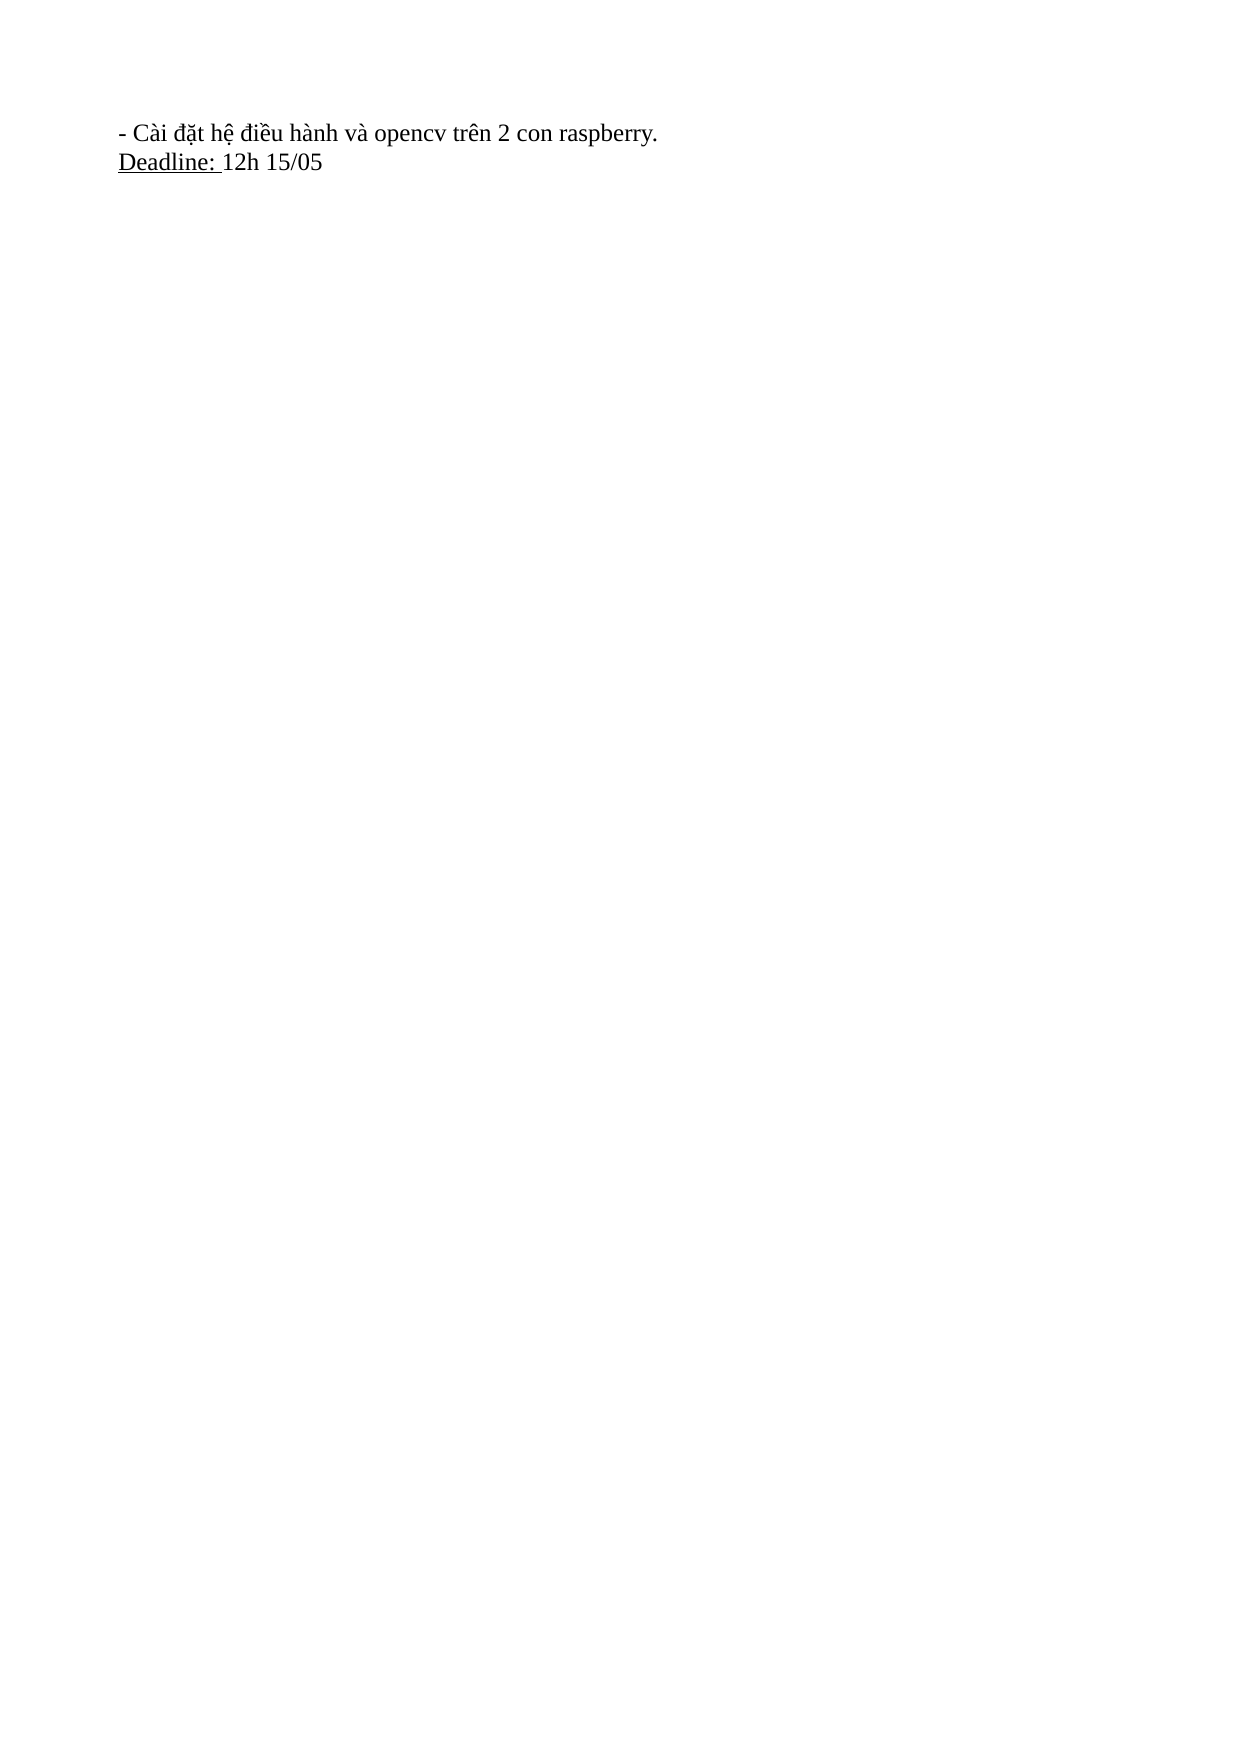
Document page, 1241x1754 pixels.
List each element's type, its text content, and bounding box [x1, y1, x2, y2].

text - Cài đặt hệ điều hành và opencv trên 2 con raspberry. [118, 118, 1122, 147]
text Deadline: 12h 15/05 [118, 147, 1122, 176]
